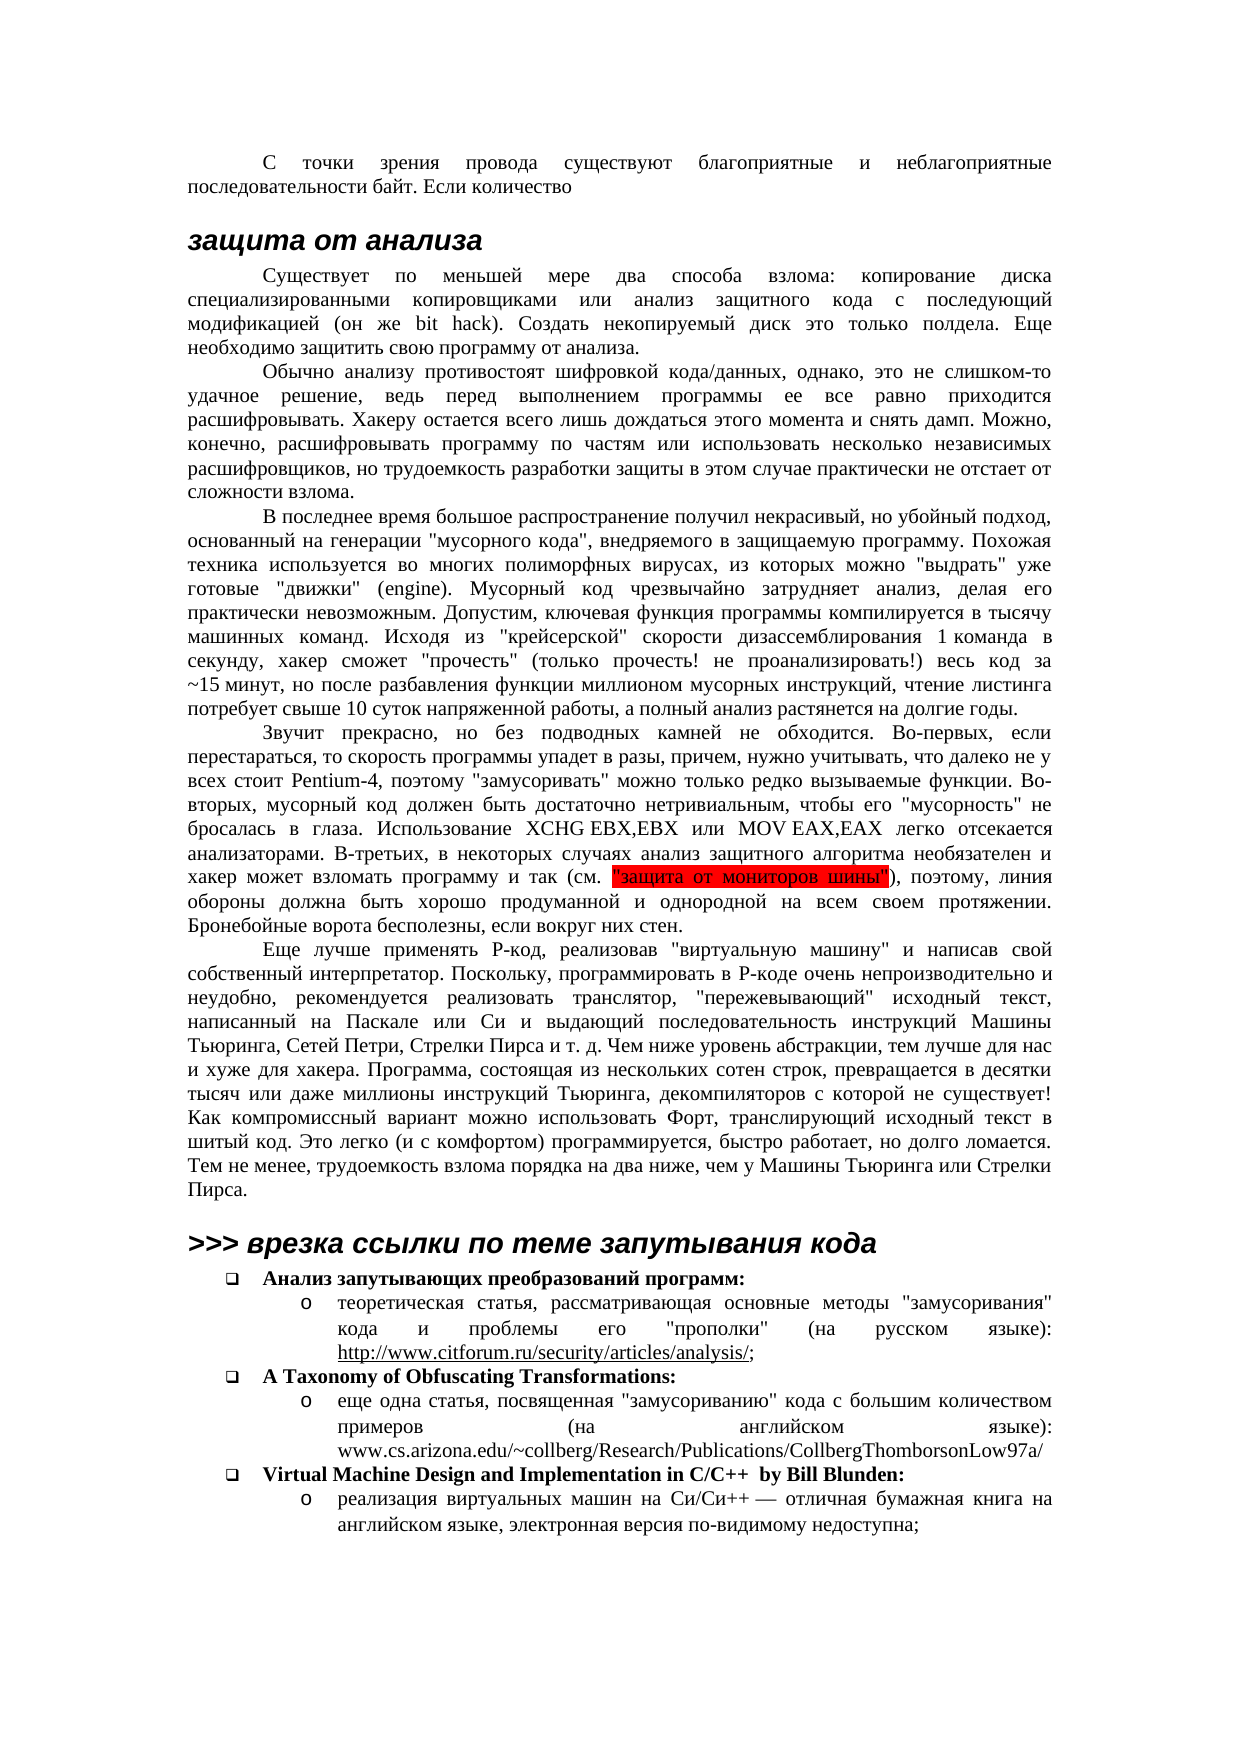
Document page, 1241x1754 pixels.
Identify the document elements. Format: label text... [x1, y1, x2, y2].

list еще одна статья, посвященная "замусориванию" кода с большим количеством примеров (на английском языке): www.cs.arizona.edu/~collberg/Research/Publications/CollbergThomborsonLow97a/ [300, 1388, 1053, 1462]
list Virtual Machine Design and Implementation in C/C++ by Bill Blunden: [225, 1462, 1053, 1486]
list Анализ запутывающих преобразований программ: [225, 1266, 1053, 1290]
text Звучит прекрасно, но без подводных камней не обходится. Во-первых, если перестараться, то скорость программы упадет в разы, причем, нужно учитывать, что далеко не у всех стоит Pentium-4, поэтому "замусоривать" можно только редко вызываемые функции. Во-вторых, мусорный код должен быть достаточно нетривиальным, чтобы его "мусорность" не бросалась в глаза. Использование XCHG EBX,EBX или MOV EAX,EAX легко отсекается анализаторами. В-третьих, в некоторых случаях анализ защитного алгоритма необязателен и хакер может взломать программу и так (см. "защита от мониторов шины"), поэтому, линия обороны должна быть хорошо продуманной и однородной на всем своем протяжении. Бронебойные ворота бесполезны, если вокруг них стен. [187, 720, 1053, 937]
text В последнее время большое распространение получил некрасивый, но убойный подход, основанный на генерации "мусорного кода", внедряемого в защищаемую программу. Похожая техника используется во многих полиморфных вирусах, из которых можно "выдрать" уже готовые "движки" (engine). Мусорный код чрезвычайно затрудняет анализ, делая его практически невозможным. Допустим, ключевая функция программы компилируется в тысячу машинных команд. Исходя из "крейсерской" скорости дизассемблирования 1 команда в секунду, хакер сможет "прочесть" (только прочесть! не проанализировать!) весь код за ~15 минут, но после разбавления функции миллионом мусорных инструкций, чтение листинга потребует свыше 10 суток напряженной работы, а полный анализ растянется на долгие годы. [187, 503, 1053, 720]
text Существует по меньшей мере два способа взлома: копирование диска специализированными копировщиками или анализ защитного кода с последующий модификацией (он же bit hack). Создать некопируемый диск это только полдела. Еще необходимо защитить свою программу от анализа. [187, 263, 1053, 359]
list теоретическая статья, рассматривающая основные методы "замусоривания" кода и проблемы его "прополки" (на русском языке): http://www.citforum.ru/security/articles/analysis/; [300, 1290, 1053, 1364]
text С точки зрения провода существуют благоприятные и неблагоприятные последовательности байт. Если количество [187, 150, 1053, 198]
subtitle защита от анализа [187, 223, 1053, 257]
text Еще лучше применять P-код, реализовав "виртуальную машину" и написав свой собственный интерпретатор. Поскольку, программировать в P-коде очень непроизводительно и неудобно, рекомендуется реализовать транслятор, "пережевывающий" исходный текст, написанный на Паскале или Си и выдающий последовательность инструкций Машины Тьюринга, Сетей Петри, Стрелки Пирса и т. д. Чем ниже уровень абстракции, тем лучше для нас и хуже для хакера. Программа, состоящая из нескольких сотен строк, превращается в десятки тысяч или даже миллионы инструкций Тьюринга, декомпиляторов с которой не существует! Как компромиссный вариант можно использовать Форт, транслирующий исходный текст в шитый код. Это легко (и с комфортом) программируется, быстро работает, но долго ломается. Тем не менее, трудоемкость взлома порядка на два ниже, чем у Машины Тьюринга или Стрелки Пирса. [187, 937, 1053, 1201]
list A Taxonomy of Obfuscating Transformations: [225, 1364, 1053, 1388]
list реализация виртуальных машин на Си/Си++ — отличная бумажная книга на английском языке, электронная версия по-видимому недоступна; [300, 1486, 1053, 1536]
text Обычно анализу противостоят шифровкой кода/данных, однако, это не слишком-то удачное решение, ведь перед выполнением программы ее все равно приходится расшифровывать. Хакеру остается всего лишь дождаться этого момента и снять дамп. Можно, конечно, расшифровывать программу по частям или использовать несколько независимых расшифровщиков, но трудоемкость разработки защиты в этом случае практически не отстает от сложности взлома. [187, 359, 1053, 503]
subtitle >>> врезка ссылки по теме запутывания кода [187, 1226, 1053, 1260]
